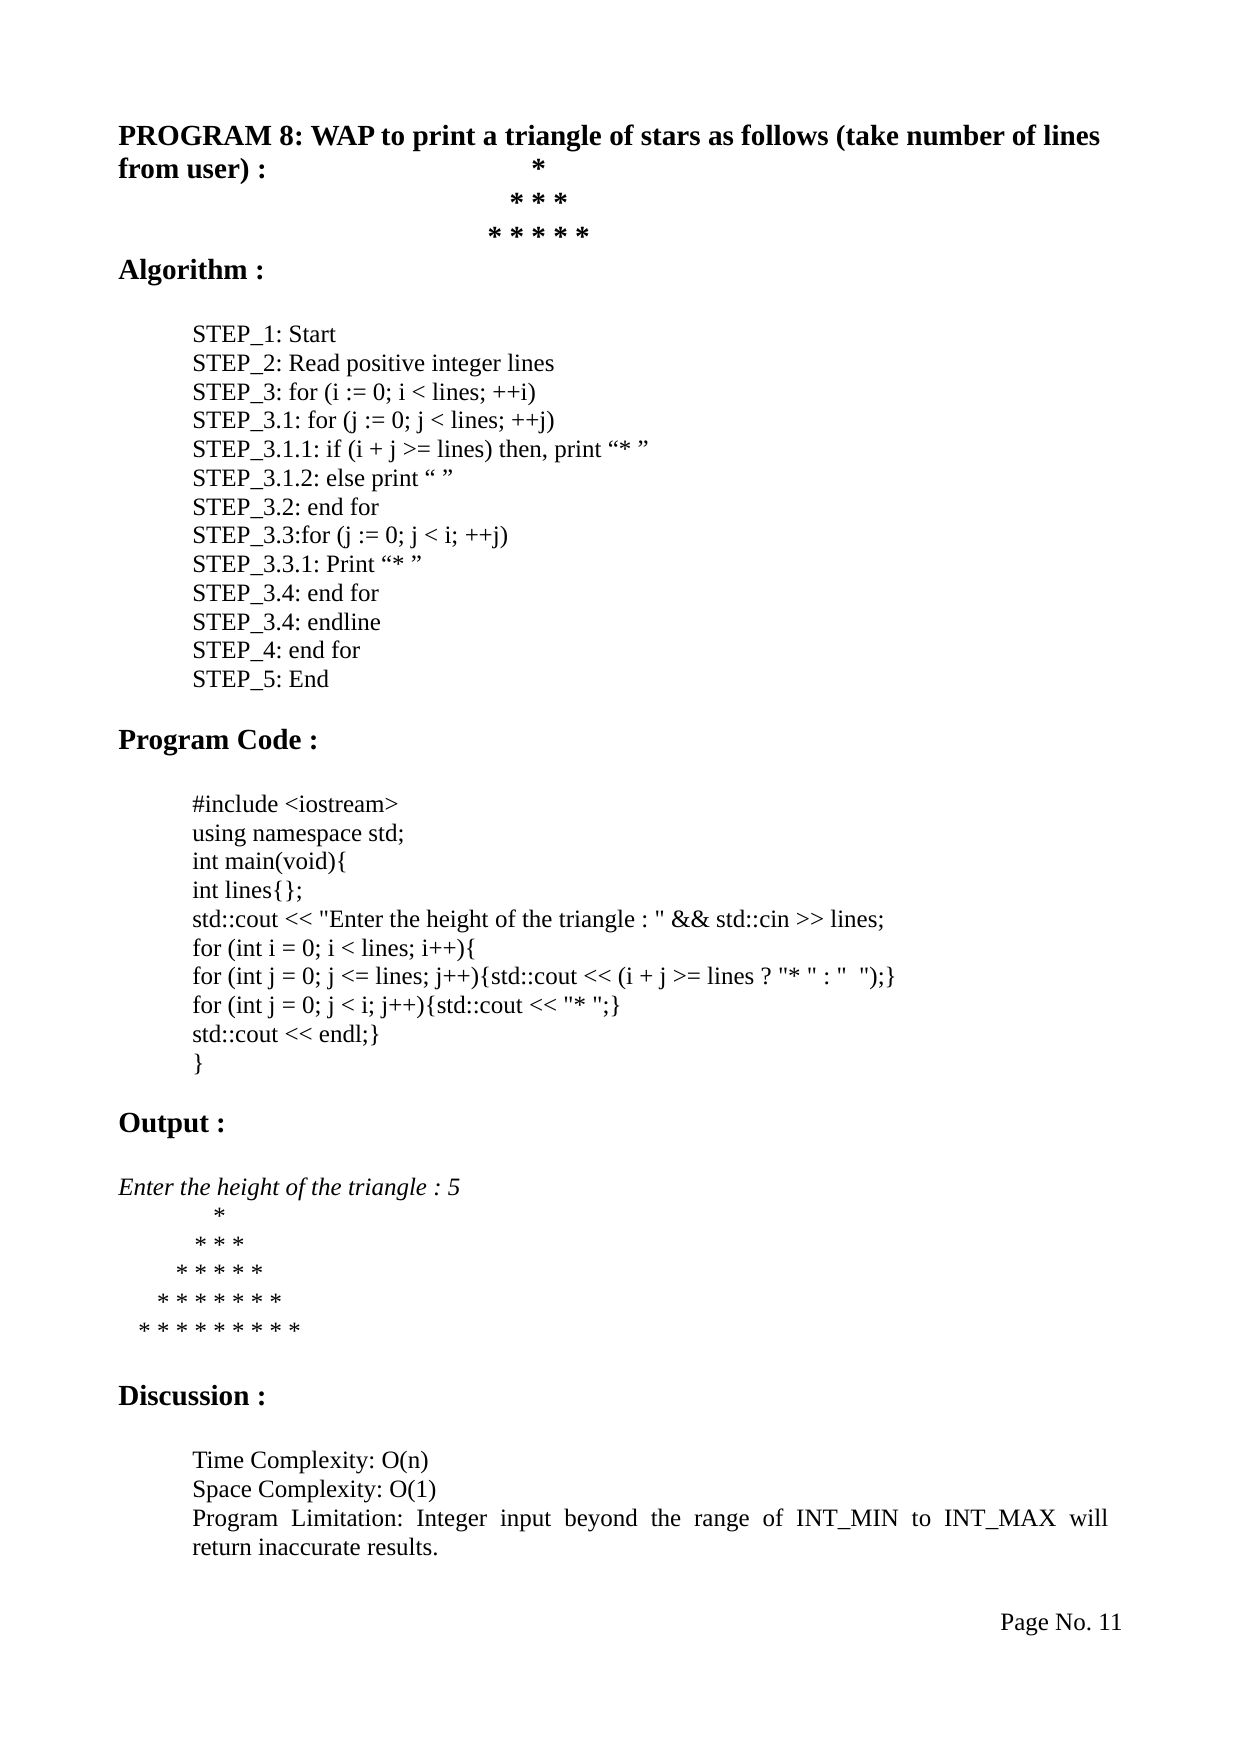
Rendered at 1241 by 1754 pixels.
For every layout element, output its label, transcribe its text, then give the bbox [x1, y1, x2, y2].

text * * * * * [118, 219, 1122, 252]
text for (int i = 0; i < lines; i++){ [118, 933, 1122, 961]
text Program Limitation: Integer input beyond the range of INT_MIN to INT_MAX will return inaccurate results. [118, 1503, 1122, 1560]
text Space Complexity: O(1) [118, 1474, 1122, 1503]
text STEP_3.2: end for [118, 492, 1122, 521]
text STEP_3.1: for (j := 0; j < lines; ++j) [118, 406, 1122, 434]
text for (int j = 0; j <= lines; j++){std::cout << (i + j >= lines ? "* " : " ");} [118, 961, 1122, 990]
text STEP_4: end for [118, 636, 1122, 664]
text STEP_2: Read positive integer lines [118, 348, 1122, 377]
text * [118, 1201, 1122, 1230]
text std::cout << endl;} [118, 1019, 1122, 1048]
text using namespace std; [118, 818, 1122, 846]
text int main(void){ [118, 846, 1122, 875]
text STEP_5: End [118, 664, 1122, 693]
text PROGRAM 8: WAP to print a triangle of stars as follows (take number of lines from user) : * [118, 118, 1122, 185]
text STEP_3.4: end for [118, 578, 1122, 607]
text STEP_3.3.1: Print “* ” [118, 549, 1122, 578]
text * * * [118, 185, 1122, 219]
text * * * * * [118, 1258, 1122, 1287]
text Output : [118, 1105, 1122, 1139]
text STEP_3.1.2: else print “ ” [118, 463, 1122, 492]
text STEP_3.3:for (j := 0; j < i; ++j) [118, 521, 1122, 549]
text * * * [118, 1230, 1122, 1258]
text * * * * * * * * * [118, 1316, 1122, 1345]
text std::cout << "Enter the height of the triangle : " && std::cin >> lines; [118, 904, 1122, 933]
text Algorithm : [118, 252, 1122, 286]
text Time Complexity: O(n) [118, 1445, 1122, 1474]
text #include <iostream> [118, 789, 1122, 818]
text Enter the height of the triangle : 5 [118, 1172, 1122, 1201]
text Program Code : [118, 722, 1122, 755]
text * * * * * * * [118, 1287, 1122, 1316]
text int lines{}; [118, 875, 1122, 904]
text Discussion : [118, 1378, 1122, 1412]
text STEP_3: for (i := 0; i < lines; ++i) [118, 377, 1122, 406]
text STEP_1: Start [118, 319, 1122, 348]
text STEP_3.1.1: if (i + j >= lines) then, print “* ” [118, 434, 1122, 463]
text for (int j = 0; j < i; j++){std::cout << "* ";} [118, 990, 1122, 1019]
text } [118, 1048, 1122, 1076]
text STEP_3.4: endline [118, 607, 1122, 636]
